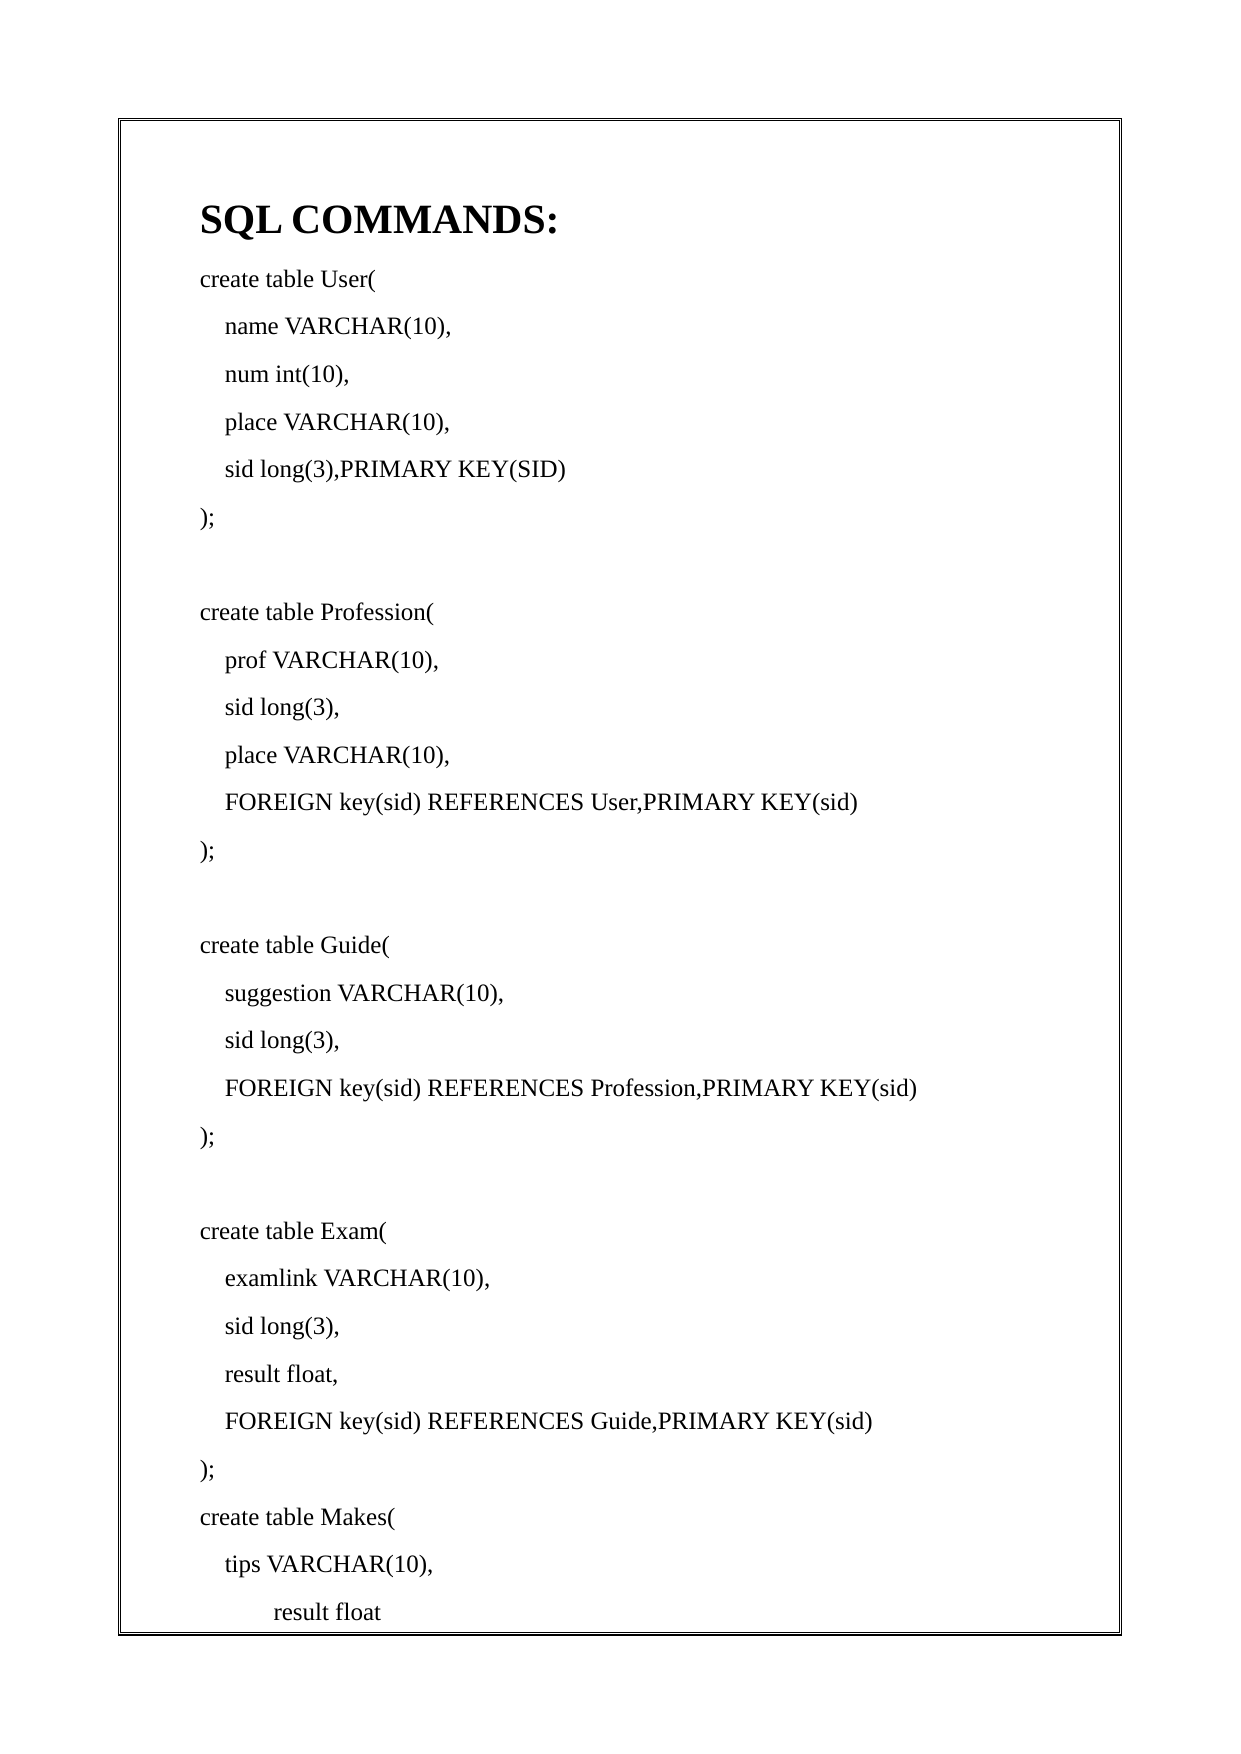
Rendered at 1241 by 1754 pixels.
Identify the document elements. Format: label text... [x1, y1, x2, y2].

text sid long(3), [199, 692, 1116, 721]
text name VARCHAR(10), [199, 311, 1116, 340]
text ); [199, 502, 1116, 531]
text FOREIGN key(sid) REFERENCES Guide,PRIMARY KEY(sid) [199, 1406, 1116, 1435]
text place VARCHAR(10), [199, 740, 1116, 769]
text create table Makes( [199, 1502, 1116, 1530]
text sid long(3), [199, 1026, 1116, 1054]
text create table Profession( [199, 597, 1116, 626]
text FOREIGN key(sid) REFERENCES Profession,PRIMARY KEY(sid) [199, 1073, 1116, 1102]
text ); [199, 1454, 1116, 1483]
text examlink VARCHAR(10), [199, 1263, 1116, 1292]
text sid long(3),PRIMARY KEY(SID) [199, 454, 1116, 483]
text FOREIGN key(sid) REFERENCES User,PRIMARY KEY(sid) [199, 787, 1116, 816]
text create table Exam( [199, 1216, 1116, 1245]
text tips VARCHAR(10), [199, 1549, 1116, 1578]
text SQL COMMANDS: [199, 194, 1116, 242]
text suggestion VARCHAR(10), [199, 978, 1116, 1007]
text result float, [199, 1359, 1116, 1387]
text place VARCHAR(10), [199, 407, 1116, 435]
text num int(10), [199, 359, 1116, 388]
text ); [199, 835, 1116, 864]
text result float [199, 1597, 1116, 1626]
text sid long(3), [199, 1311, 1116, 1340]
text create table Guide( [199, 930, 1116, 959]
text create table User( [199, 264, 1116, 293]
text prof VARCHAR(10), [199, 645, 1116, 673]
text ); [199, 1121, 1116, 1149]
